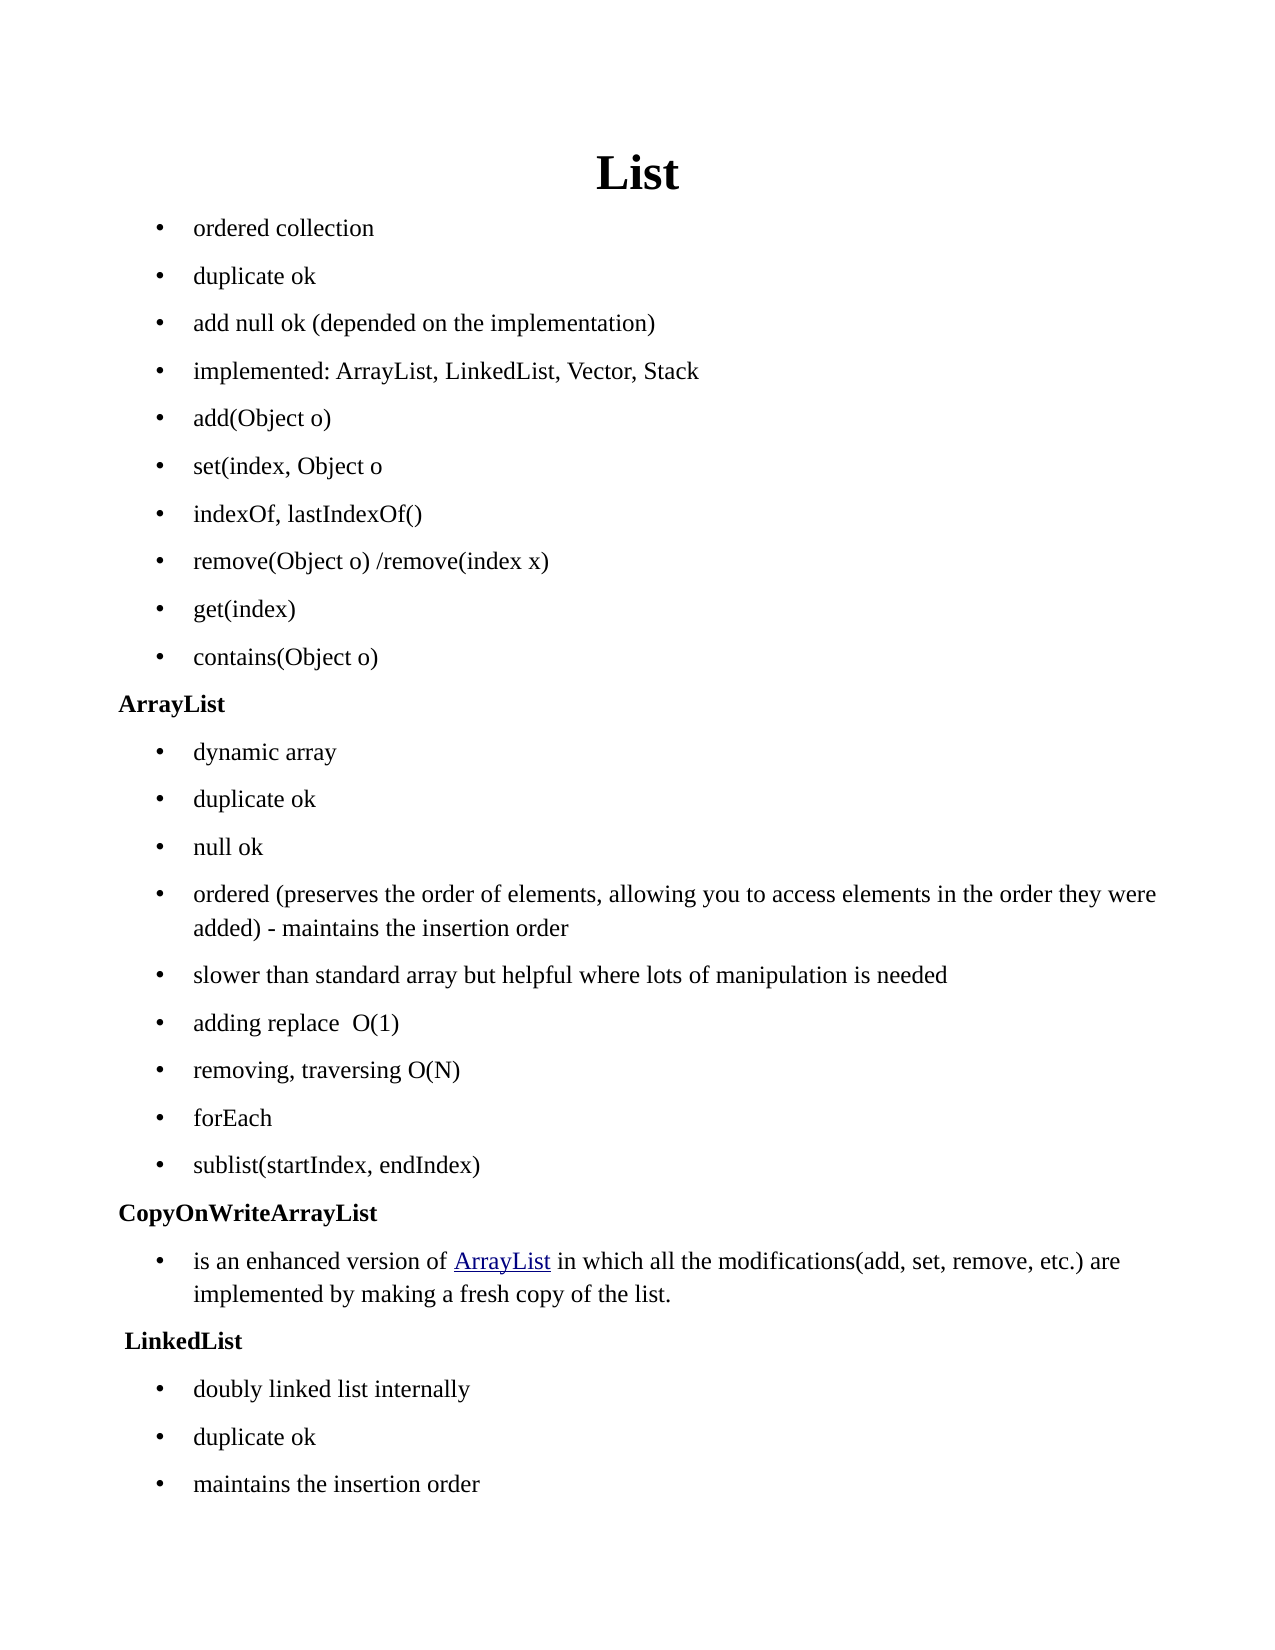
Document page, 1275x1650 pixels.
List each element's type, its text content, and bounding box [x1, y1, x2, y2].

list doubly linked list internally [156, 1374, 1157, 1403]
list dynamic array [156, 737, 1157, 766]
list duplicate ok [156, 1422, 1157, 1450]
list remove(Object o) /remove(index x) [156, 546, 1157, 575]
subtitle List [118, 143, 1157, 201]
list duplicate ok [156, 261, 1157, 289]
text LinkedList [118, 1326, 1157, 1355]
list add(Object o) [156, 403, 1157, 432]
list get(index) [156, 594, 1157, 623]
list adding replace O(1) [156, 1008, 1157, 1037]
list is an enhanced version of ArrayList in which all the modifications(add, set, remove, etc.) are implemented by making a fresh copy of the list. [156, 1246, 1157, 1308]
list indexOf, lastIndexOf() [156, 499, 1157, 527]
list add null ok (depended on the implementation) [156, 308, 1157, 337]
list ordered (preserves the order of elements, allowing you to access elements in the order they were added) - maintains the insertion order [156, 879, 1157, 941]
list duplicate ok [156, 784, 1157, 813]
list ordered collection [156, 213, 1157, 242]
list removing, traversing O(N) [156, 1055, 1157, 1084]
list null ok [156, 832, 1157, 861]
list sublist(startIndex, endIndex) [156, 1151, 1157, 1179]
list slower than standard array but helpful where lots of manipulation is needed [156, 960, 1157, 989]
list implemented: ArrayList, LinkedList, Vector, Stack [156, 356, 1157, 385]
list maintains the insertion order [156, 1469, 1157, 1498]
list set(index, Object o [156, 451, 1157, 480]
text CopyOnWriteArrayList [118, 1198, 1157, 1227]
text ArrayList [118, 689, 1157, 718]
list forEach [156, 1103, 1157, 1132]
list contains(Object o) [156, 642, 1157, 670]
